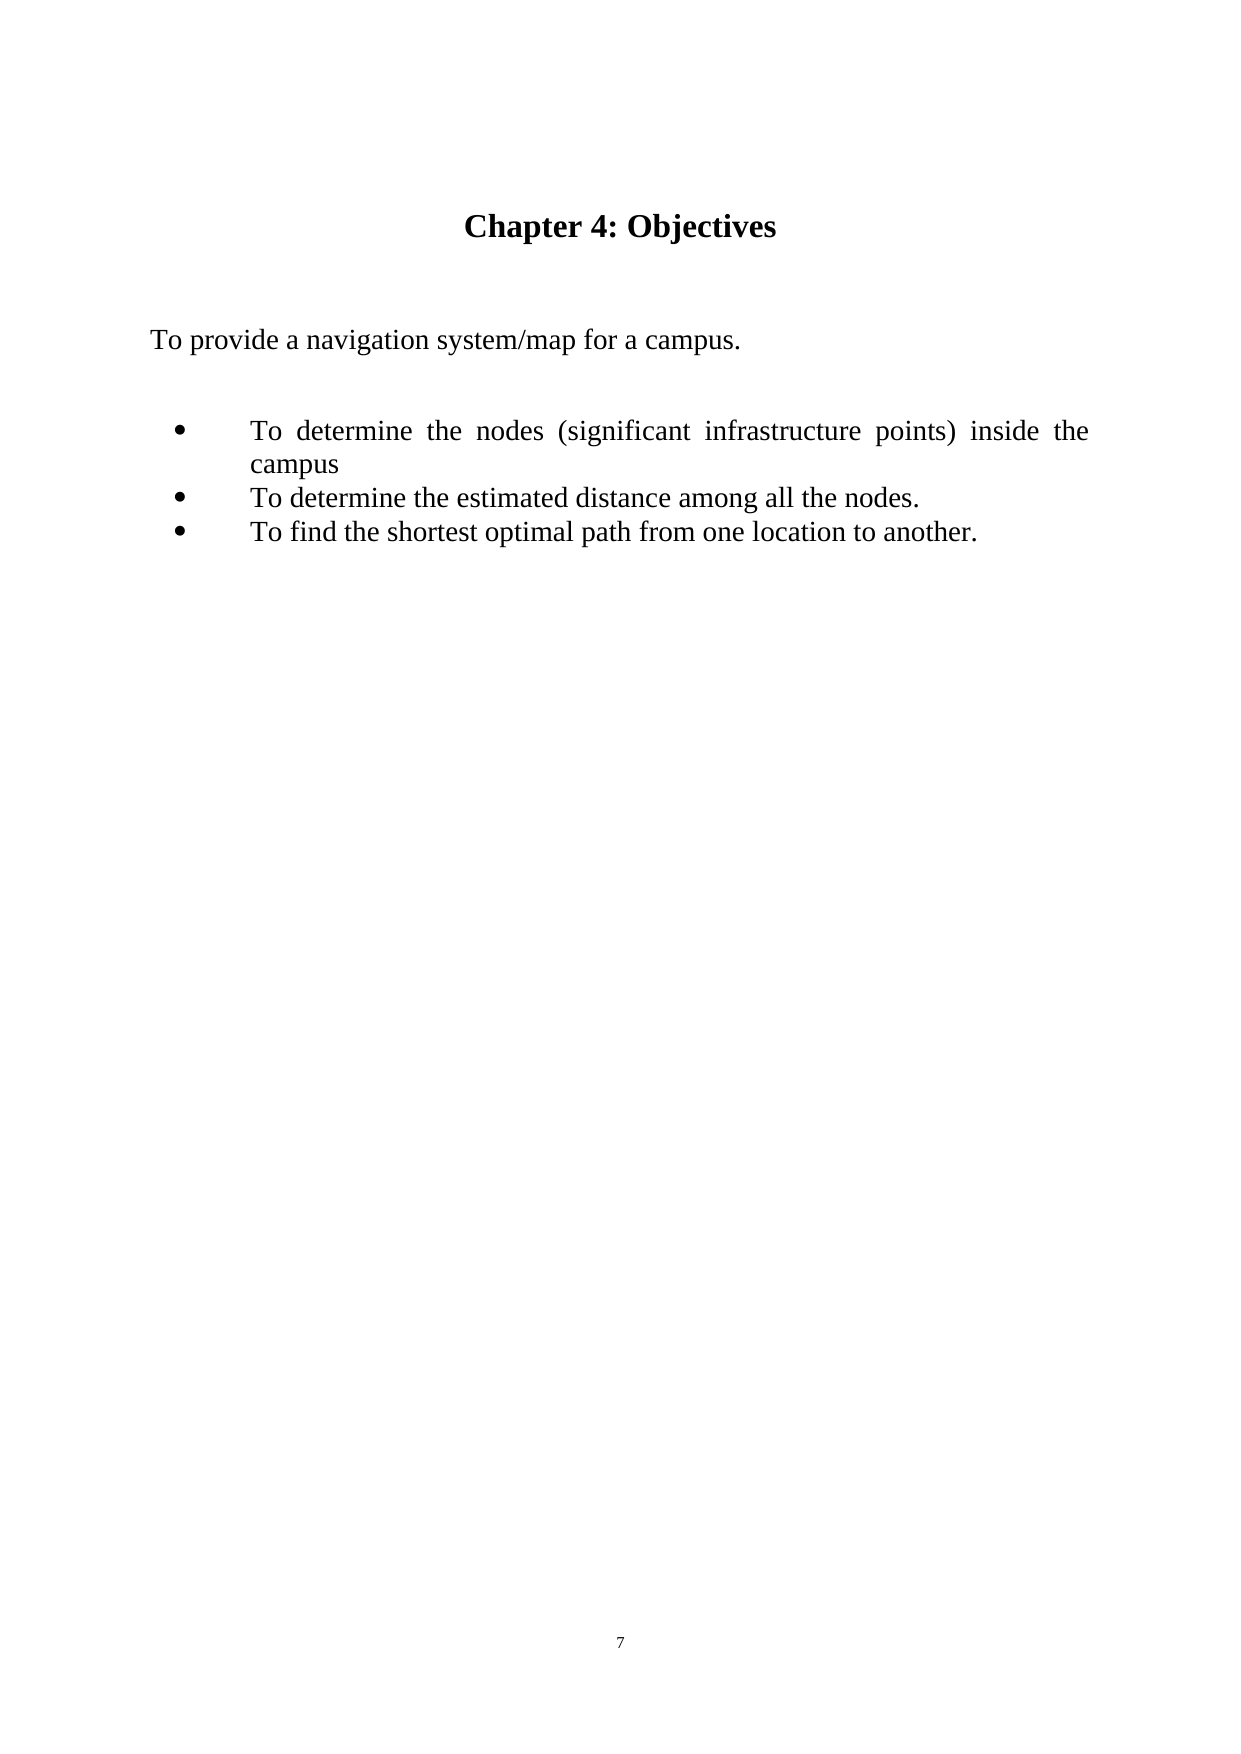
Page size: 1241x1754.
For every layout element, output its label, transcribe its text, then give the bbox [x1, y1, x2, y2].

text Chapter 4: Objectives [150, 207, 1090, 245]
list To find the shortest optimal path from one location to another. [175, 514, 1090, 547]
text To provide a navigation system/map for a campus. [150, 322, 1090, 355]
list To determine the estimated distance among all the nodes. [175, 480, 1090, 514]
list To determine the nodes (significant infrastructure points) inside the campus [175, 413, 1090, 480]
